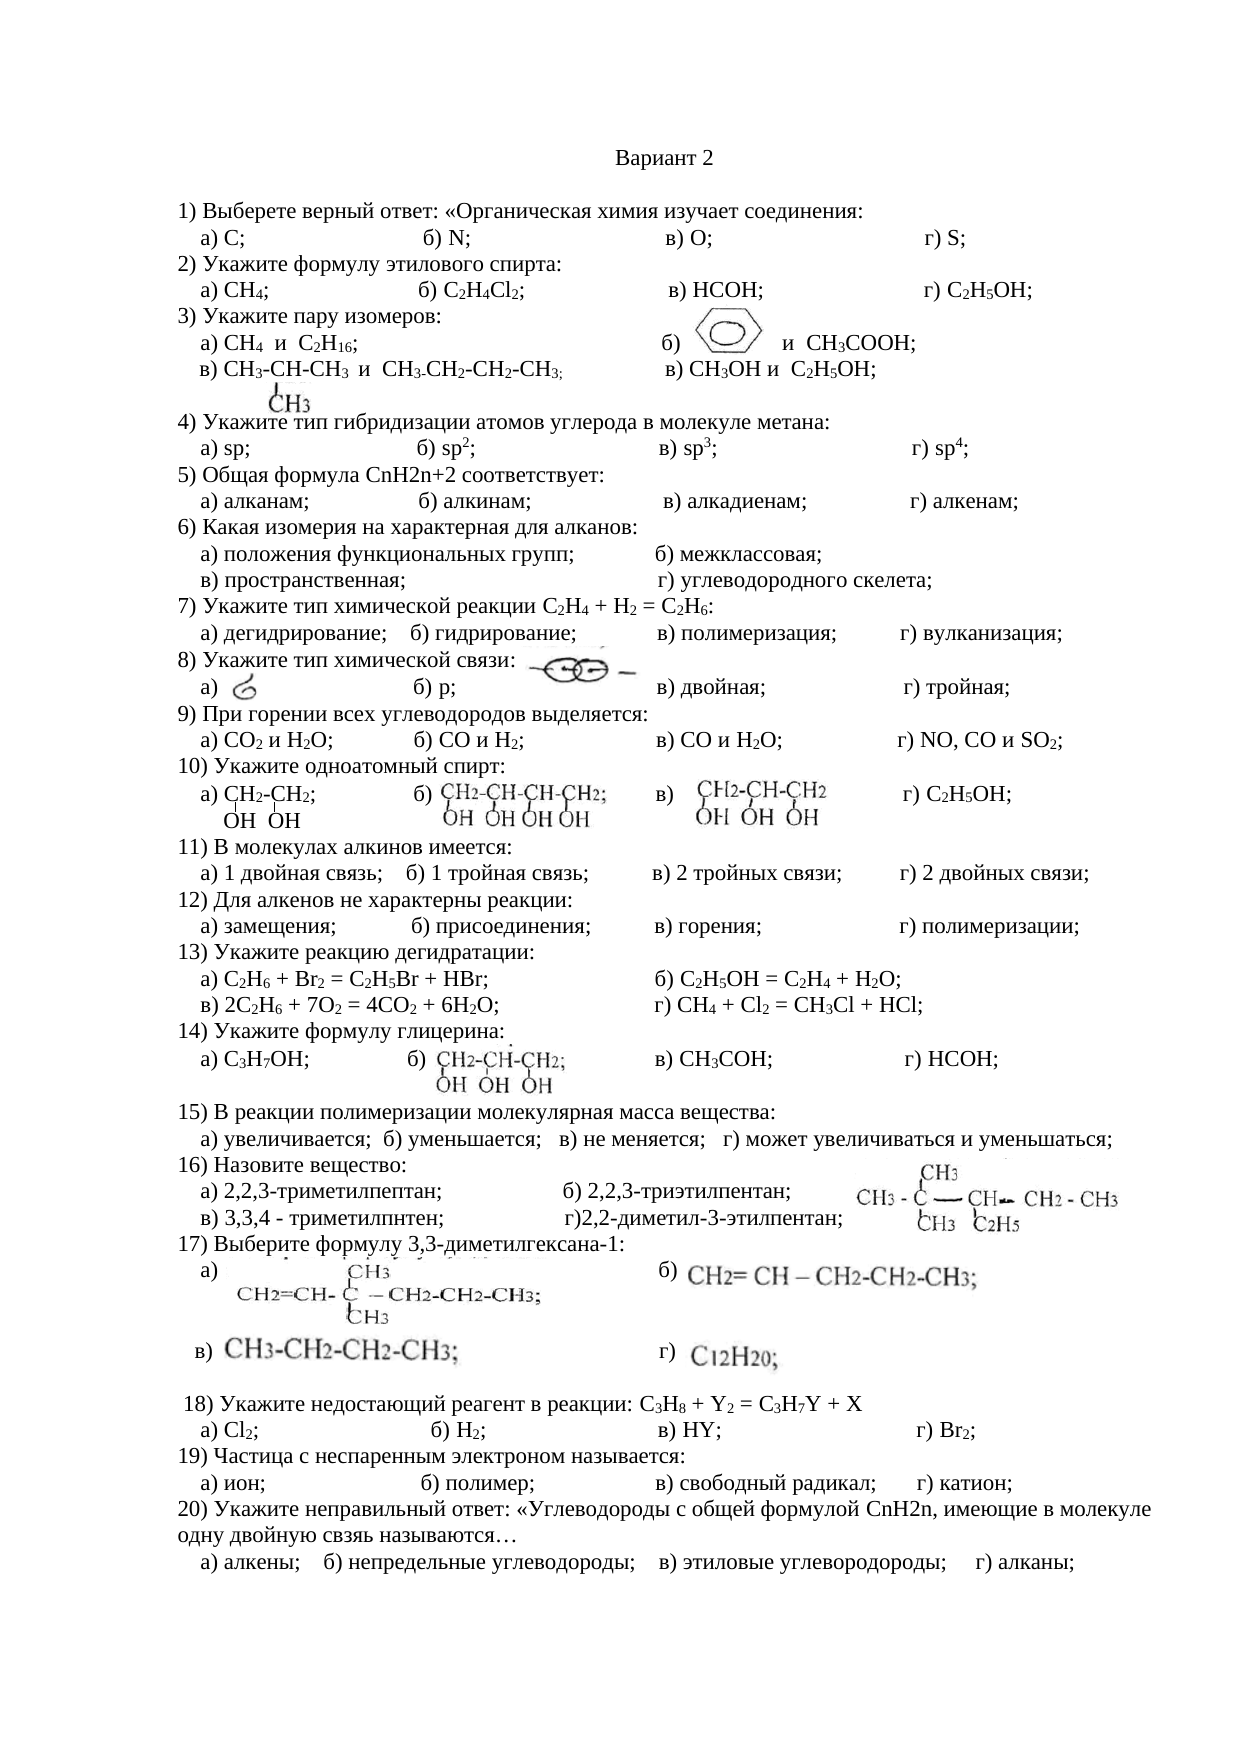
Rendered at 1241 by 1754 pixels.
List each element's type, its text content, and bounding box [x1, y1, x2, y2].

text а) C2H6 + Br2 = C2H5Br + HBr; б) C2H5OH = C2H4 + H2O; [177, 965, 1152, 991]
text 6) Какая изомерия на характерная для алканов: [177, 513, 1152, 540]
text а) увеличивается; б) уменьшается; в) не меняется; г) может увеличиваться и уменьшаться; [177, 1124, 1152, 1151]
text а) СH4 и C2H16; б) [177, 329, 692, 355]
text [983, 1256, 1152, 1283]
text 19) Частица с неспаренным электроном называется: [177, 1442, 1152, 1469]
text в) 3,3,4 - триметилпнтен; г)2,2-диметил-3-этилпентан; [177, 1204, 854, 1230]
text Вариант 2 [177, 144, 1152, 171]
text [787, 1337, 1152, 1363]
text 3) Укажите пару изомеров: [177, 303, 1152, 329]
text а) алканам; б) алкинам; в) алкадиенам; г) алкенам; [177, 487, 1152, 513]
text в) [608, 779, 694, 807]
text 18) Укажите недостающий реагент в реакции: C3H8 + Y2 = C3H7Y + X [177, 1390, 1152, 1416]
text а) CH4; б) C2H4Cl2; в) HCOH; г) C2H5OH; [177, 276, 1152, 303]
text а) положения функциональных групп; б) межклассовая; [177, 540, 1152, 566]
text OH OH [177, 807, 1152, 833]
text а) замещения; б) присоединения; в) горения; г) полимеризации; [177, 912, 1152, 938]
text в) CH3COH; г) HCOH; [569, 1044, 1152, 1072]
text в) 2C2H6 + 7O2 = 4CO2 + 6H2O; г) CH4 + Cl2 = CH3Cl + HCl; [177, 991, 1152, 1017]
text г) C2H5OH; [832, 779, 1152, 807]
text г) [467, 1337, 685, 1363]
text 15) В реакции полимеризации молекулярная масса вещества: [177, 1098, 1152, 1124]
text 14) Укажите формулу глицерина: [177, 1017, 1152, 1044]
text а) 2,2,3-триметилпептан; б) 2,2,3-триэтилпентан; [177, 1177, 854, 1204]
text а) CO2 и H2O; б) CO и H2; в) CO и H2O; г) NO, CO и SO2; [177, 726, 1152, 752]
text а) б) [177, 1256, 687, 1283]
text 7) Укажите тип химической реакции C2H4 + H2 = C2H6: [177, 592, 1152, 619]
text 16) Назовите вещество: [177, 1151, 1152, 1177]
text а) CH2-CH2; б) [177, 779, 438, 807]
text а) ; б) p; в) двойная; г) тройная; [267, 673, 1152, 699]
text и CH3COOH; [765, 329, 1152, 355]
text а) дегидрирование; б) гидрирование; в) полимеризация; г) вулканизация; [177, 619, 1152, 645]
text 13) Укажите реакцию дегидратации: [177, 938, 1152, 965]
text 17) Выберите формулу 3,3-диметилгексана-1: [177, 1230, 1152, 1256]
text а) 1 двойная связь; б) 1 тройная связь; в) 2 тройных связи; г) 2 двойных связи; [177, 859, 1152, 886]
text в) [177, 1337, 223, 1363]
text 2) Укажите формулу этилового спирта: [177, 250, 1152, 276]
text а) ; б) p; в) двойная; г) тройная; [177, 673, 222, 699]
text а) sp; б) sp2; в) sp3; г) sp4; [177, 434, 1152, 461]
text в) пространственная; г) углеводородного скелета; [177, 566, 1152, 592]
text а) ион; б) полимер; в) свободный радикал; г) катион; [177, 1469, 1152, 1495]
text а) алкены; б) непредельные углеводороды; в) этиловые углевородороды; г) алканы; [177, 1548, 1152, 1574]
text 9) При горении всех углеводородов выделяется: [177, 699, 1152, 726]
text 5) Общая формула CnH2n+2 соответствует: [177, 461, 1152, 487]
text 10) Укажите одноатомный спирт: [177, 752, 1152, 779]
text 8) Укажите тип химической связи: [177, 645, 1152, 673]
text а) C; б) N; в) O; г) S; [177, 223, 1152, 250]
text 12) Для алкенов не характерны реакции: [177, 886, 1152, 912]
text а) С3H7OH; б) [177, 1044, 434, 1072]
text 4) Укажите тип гибридизации атомов углерода в молекуле метана: [177, 408, 1152, 434]
text в) CH3-CH-CH3 и CH3-CH2-CH2-CH3; в) CH3OH и C2H5OH; [177, 355, 1152, 382]
text а) Cl2; б) H2; в) HY; г) Br2; [177, 1416, 1152, 1442]
text 20) Укажите неправильный ответ: «Углеводороды с общей формулой CnH2n, имеющие в молекуле одну двойную свзяь называются… [177, 1495, 1152, 1548]
text 11) В молекулах алкинов имеется: [177, 833, 1152, 859]
text 1) Выберете верный ответ: «Органическая химия изучает соединения: [177, 197, 1152, 223]
